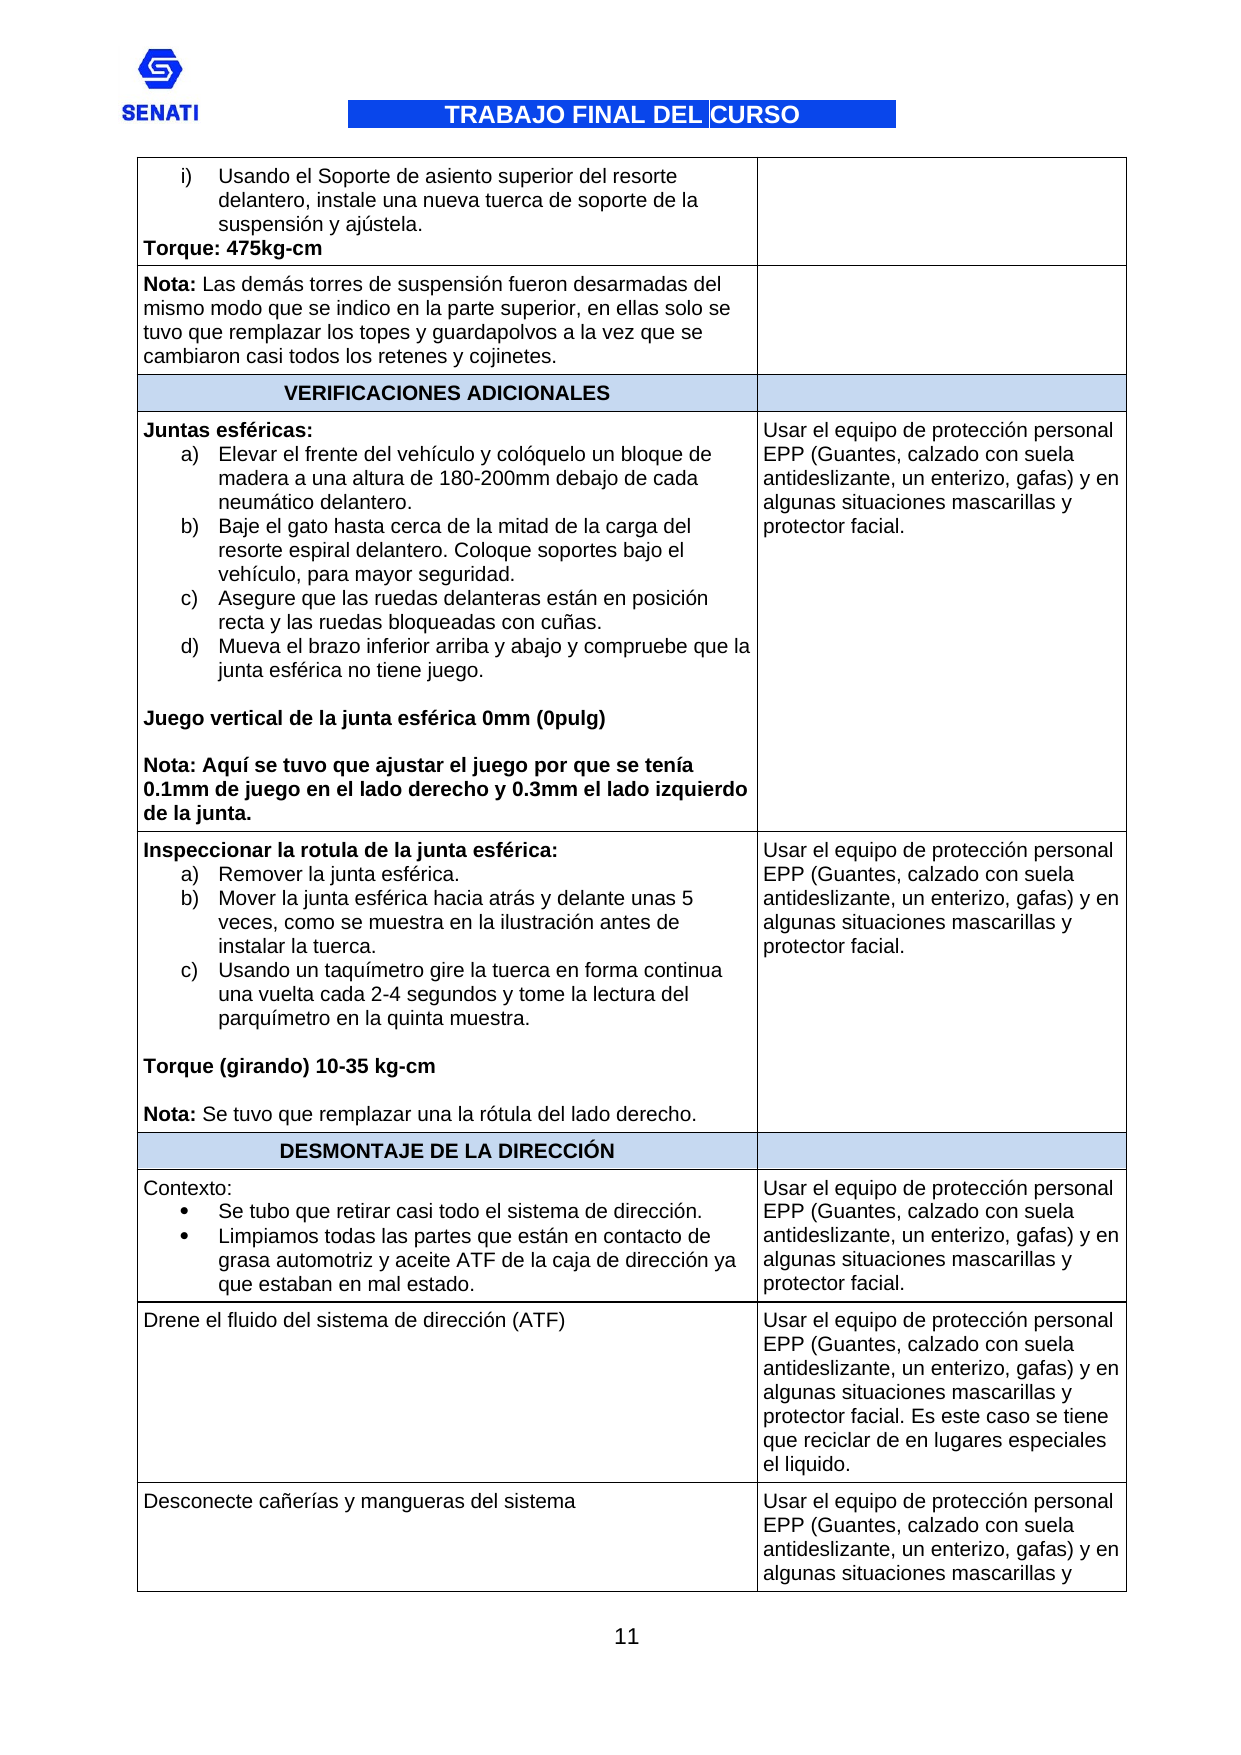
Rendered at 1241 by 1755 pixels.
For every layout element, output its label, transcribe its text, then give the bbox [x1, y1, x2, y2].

table_cell DESMONTAJE DE LA DIRECCIÓN [138, 1133, 757, 1168]
table_cell [758, 375, 1126, 411]
picture [118, 46, 201, 124]
table_cell Drene el fluido del sistema de dirección (ATF) [138, 1303, 757, 1482]
table_cell Contexto: Se tubo que retirar casi todo el sistema de dirección. Limpiamos todas las partes que están en contacto de grasa automotriz y aceite ATF de la caja de dirección ya que estaban en mal estado. [138, 1170, 757, 1301]
table_cell Juntas esféricas: Elevar el frente del vehículo y colóquelo un bloque de madera a una altura de 180-200mm debajo de cada neumático delantero. Baje el gato hasta cerca de la mitad de la carga del resorte espiral delantero. Coloque soportes bajo el vehículo, para mayor seguridad. Asegure que las ruedas delanteras están en posición recta y las ruedas bloqueadas con cuñas. Mueva el brazo inferior arriba y abajo y compruebe que la junta esférica no tiene juego. Juego vertical de la junta esférica 0mm (0pulg) Nota: Aquí se tuvo que ajustar el juego por que se tenía 0.1mm de juego en el lado derecho y 0.3mm el lado izquierdo de la junta. [138, 412, 757, 831]
table_cell Nota: Las demás torres de suspensión fueron desarmadas del mismo modo que se indico en la parte superior, en ellas solo se tuvo que remplazar los topes y guardapolvos a la vez que se cambiaron casi todos los retenes y cojinetes. [138, 266, 757, 374]
table_cell Usar el equipo de protección personal EPP (Guantes, calzado con suela antideslizante, un enterizo, gafas) y en algunas situaciones mascarillas y protector facial. [758, 1170, 1126, 1301]
table_cell Usar el equipo de protección personal EPP (Guantes, calzado con suela antideslizante, un enterizo, gafas) y en algunas situaciones mascarillas y [758, 1483, 1126, 1591]
table_cell VERIFICACIONES ADICIONALES [138, 375, 757, 411]
table_cell [758, 266, 1126, 374]
table_cell Inspeccionar la rotula de la junta esférica: Remover la junta esférica. Mover la junta esférica hacia atrás y delante unas 5 veces, como se muestra en la ilustración antes de instalar la tuerca. Usando un taquímetro gire la tuerca en forma continua una vuelta cada 2-4 segundos y tome la lectura del parquímetro en la quinta muestra. Torque (girando) 10-35 kg-cm Nota: Se tuvo que remplazar una la rótula del lado derecho. [138, 832, 757, 1132]
table_cell [758, 158, 1126, 265]
table_cell Instalar el conjunto del amortiguador: Instale el tope del resorte al vástago del pistón. Usando el compresor de resorte, comprimimos el resorte espiral. Instale el aislador inferior. Alineé el extremo del resorte espiral con la cavilación del asiento inferior e instálelo Instale el aislador superior. Coloque la marca “OUT” del asiento del resorte hacia el exterior del vehículo e instálelo. Instale el sello contra polvo en el asiento del resorte. Instale el soporte de la suspensión. Usando el Soporte de asiento superior del resorte delantero, instale una nueva tuerca de soporte de la suspensión y ajústela. Torque: 475kg-cm [138, 158, 757, 265]
table_cell [758, 1133, 1126, 1168]
table_cell Usar el equipo de protección personal EPP (Guantes, calzado con suela antideslizante, un enterizo, gafas) y en algunas situaciones mascarillas y protector facial. [758, 832, 1126, 1132]
table_cell Usar el equipo de protección personal EPP (Guantes, calzado con suela antideslizante, un enterizo, gafas) y en algunas situaciones mascarillas y protector facial. [758, 412, 1126, 831]
table_cell Desconecte cañerías y mangueras del sistema [138, 1483, 757, 1591]
table_cell Usar el equipo de protección personal EPP (Guantes, calzado con suela antideslizante, un enterizo, gafas) y en algunas situaciones mascarillas y protector facial. Es este caso se tiene que reciclar de en lugares especiales el liquido. [758, 1303, 1126, 1482]
